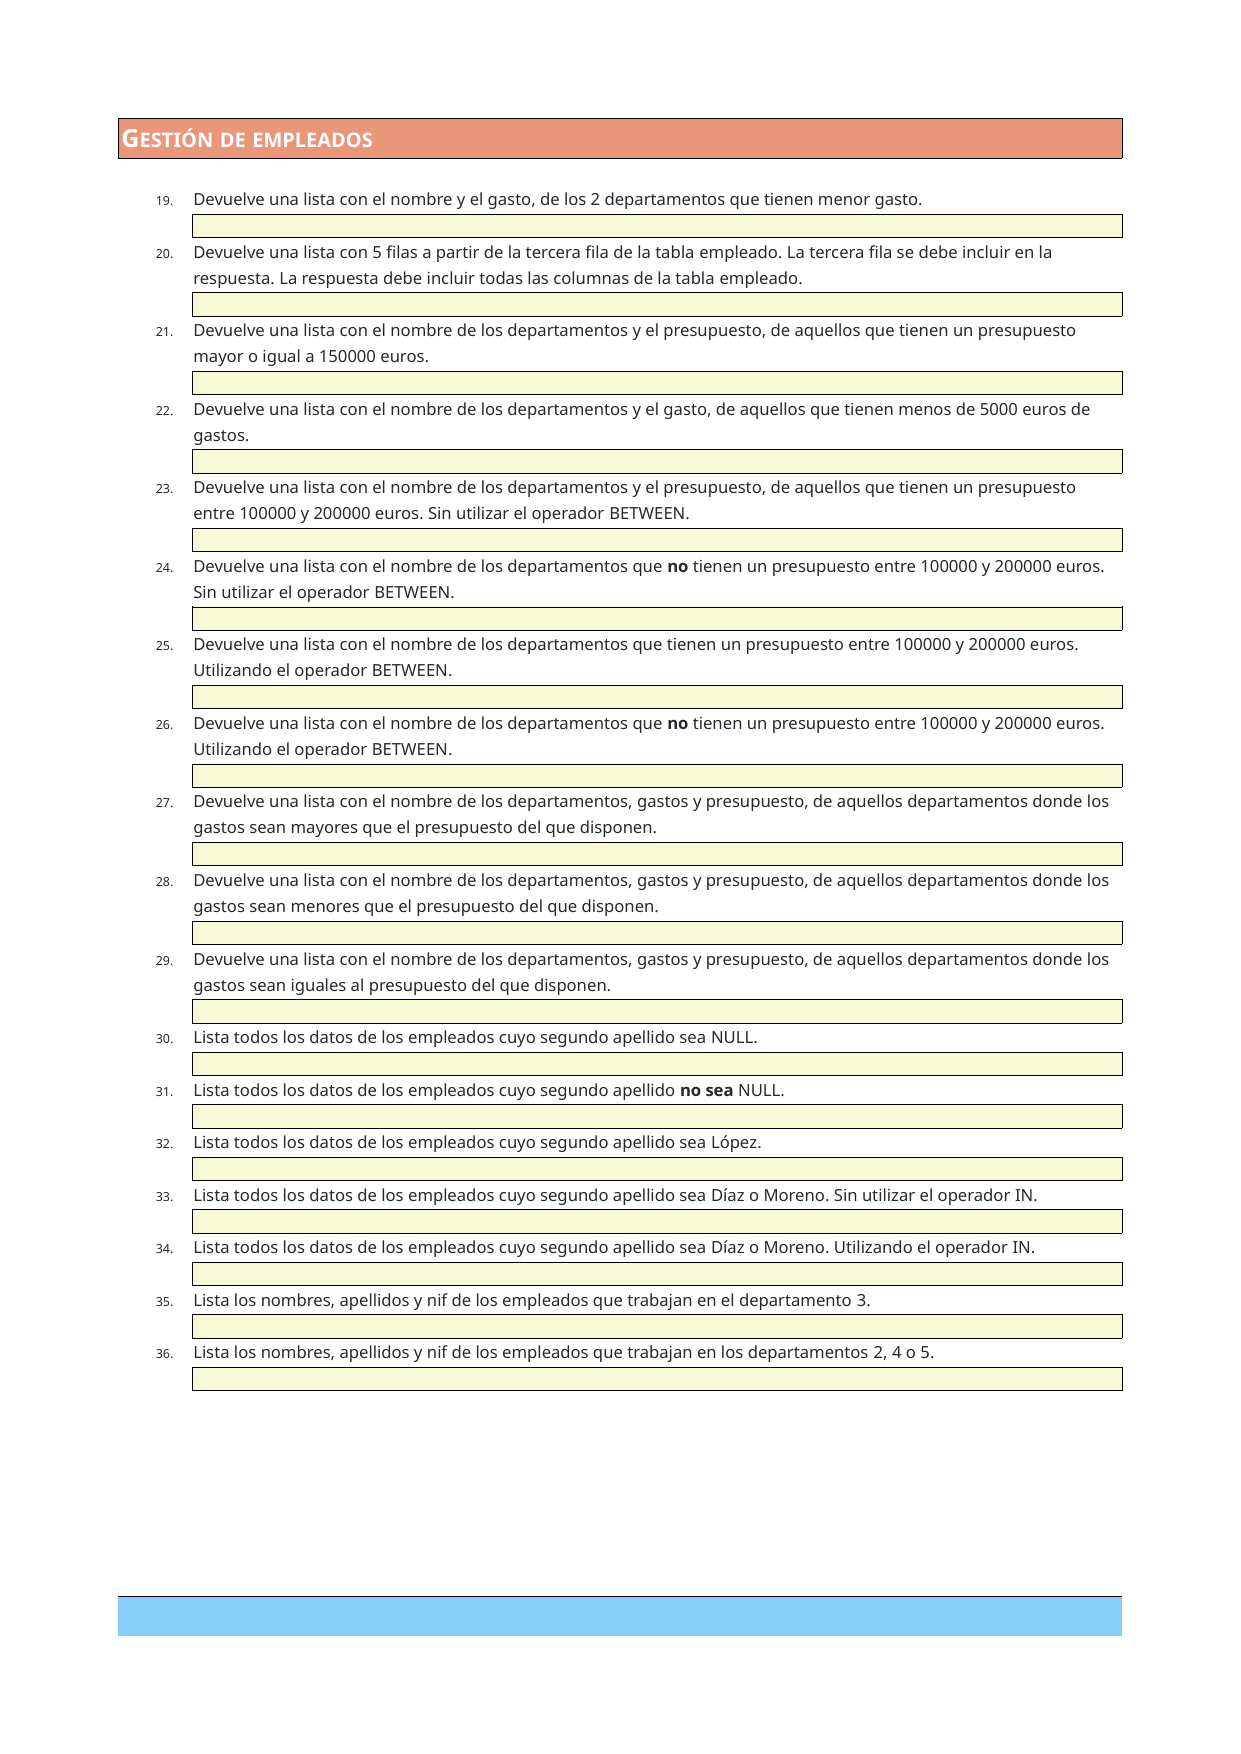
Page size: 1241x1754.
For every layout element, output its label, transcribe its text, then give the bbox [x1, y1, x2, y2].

list Devuelve una lista con el nombre de los departamentos y el gasto, de aquellos que tienen menos de 5000 euros de gastos. [156, 397, 1122, 446]
list Devuelve una lista con 5 filas a partir de la tercera fila de la tabla empleado. La tercera fila se debe incluir en la respuesta. La respuesta debe incluir todas las columnas de la tabla empleado. [156, 240, 1122, 289]
list Lista los nombres, apellidos y nif de los empleados que trabajan en el departamento 3. [156, 1288, 1122, 1311]
list Devuelve una lista con el nombre y el gasto, de los 2 departamentos que tienen menor gasto. [156, 188, 1122, 210]
list Lista todos los datos de los empleados cuyo segundo apellido sea Díaz o Moreno. Sin utilizar el operador IN. [156, 1183, 1122, 1206]
list Lista todos los datos de los empleados cuyo segundo apellido no sea NULL. [156, 1078, 1122, 1101]
list Lista todos los datos de los empleados cuyo segundo apellido sea López. [156, 1131, 1122, 1153]
list Devuelve una lista con el nombre de los departamentos que no tienen un presupuesto entre 100000 y 200000 euros. Utilizando el operador BETWEEN. [156, 711, 1122, 760]
list Devuelve una lista con el nombre de los departamentos, gastos y presupuesto, de aquellos departamentos donde los gastos sean iguales al presupuesto del que disponen. [156, 947, 1122, 996]
list Lista todos los datos de los empleados cuyo segundo apellido sea NULL. [156, 1026, 1122, 1048]
list Devuelve una lista con el nombre de los departamentos, gastos y presupuesto, de aquellos departamentos donde los gastos sean mayores que el presupuesto del que disponen. [156, 790, 1122, 839]
list Devuelve una lista con el nombre de los departamentos que tienen un presupuesto entre 100000 y 200000 euros. Utilizando el operador BETWEEN. [156, 633, 1122, 682]
list Lista los nombres, apellidos y nif de los empleados que trabajan en los departamentos 2, 4 o 5. [156, 1341, 1122, 1363]
list Lista todos los datos de los empleados cuyo segundo apellido sea Díaz o Moreno. Utilizando el operador IN. [156, 1236, 1122, 1258]
list Devuelve una lista con el nombre de los departamentos y el presupuesto, de aquellos que tienen un presupuesto mayor o igual a 150000 euros. [156, 319, 1122, 367]
list Devuelve una lista con el nombre de los departamentos, gastos y presupuesto, de aquellos departamentos donde los gastos sean menores que el presupuesto del que disponen. [156, 868, 1122, 917]
list Devuelve una lista con el nombre de los departamentos y el presupuesto, de aquellos que tienen un presupuesto entre 100000 y 200000 euros. Sin utilizar el operador BETWEEN. [156, 476, 1122, 524]
list Devuelve una lista con el nombre de los departamentos que no tienen un presupuesto entre 100000 y 200000 euros. Sin utilizar el operador BETWEEN. [156, 554, 1122, 603]
